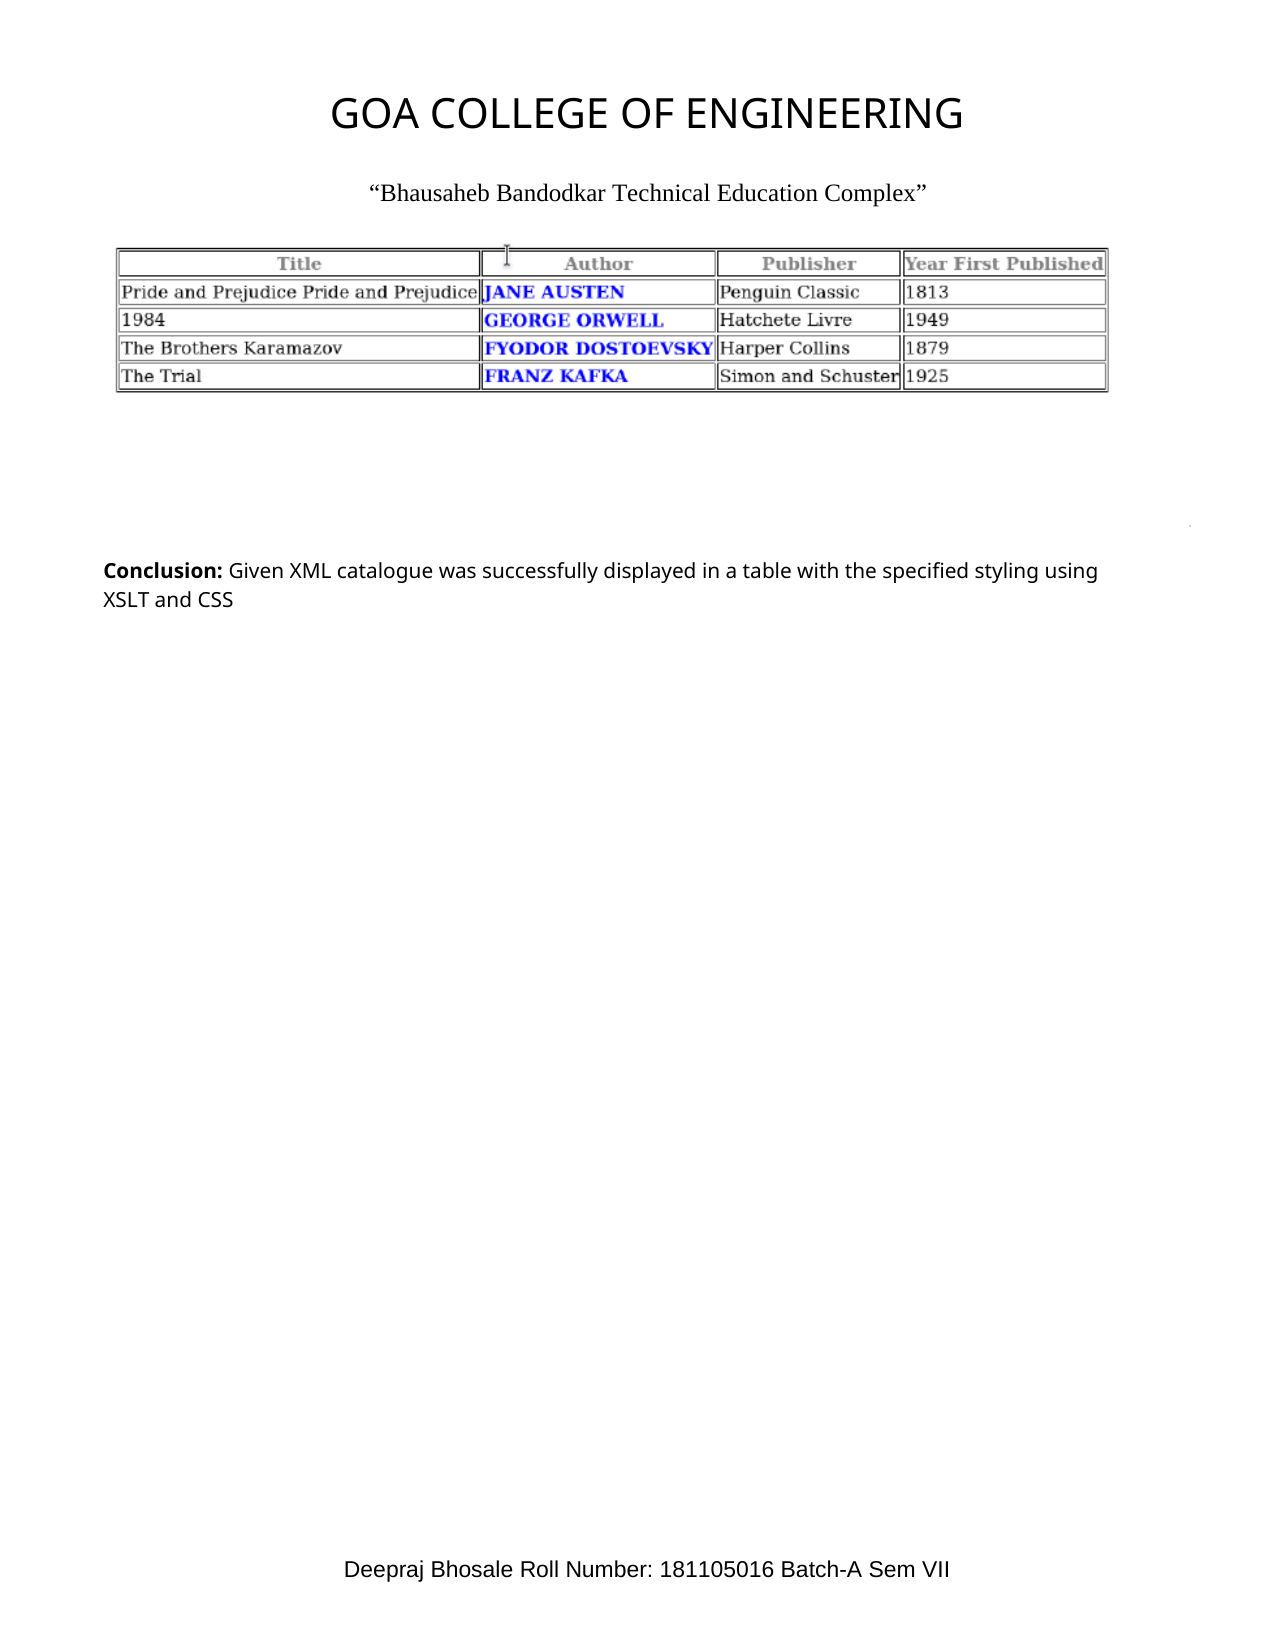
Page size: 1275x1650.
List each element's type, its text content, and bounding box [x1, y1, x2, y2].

text XSLT and CSS [103, 585, 1191, 613]
text Conclusion: Given XML catalogue was successfully displayed in a table with the specified styling using [103, 556, 1191, 585]
picture [103, 235, 1191, 528]
